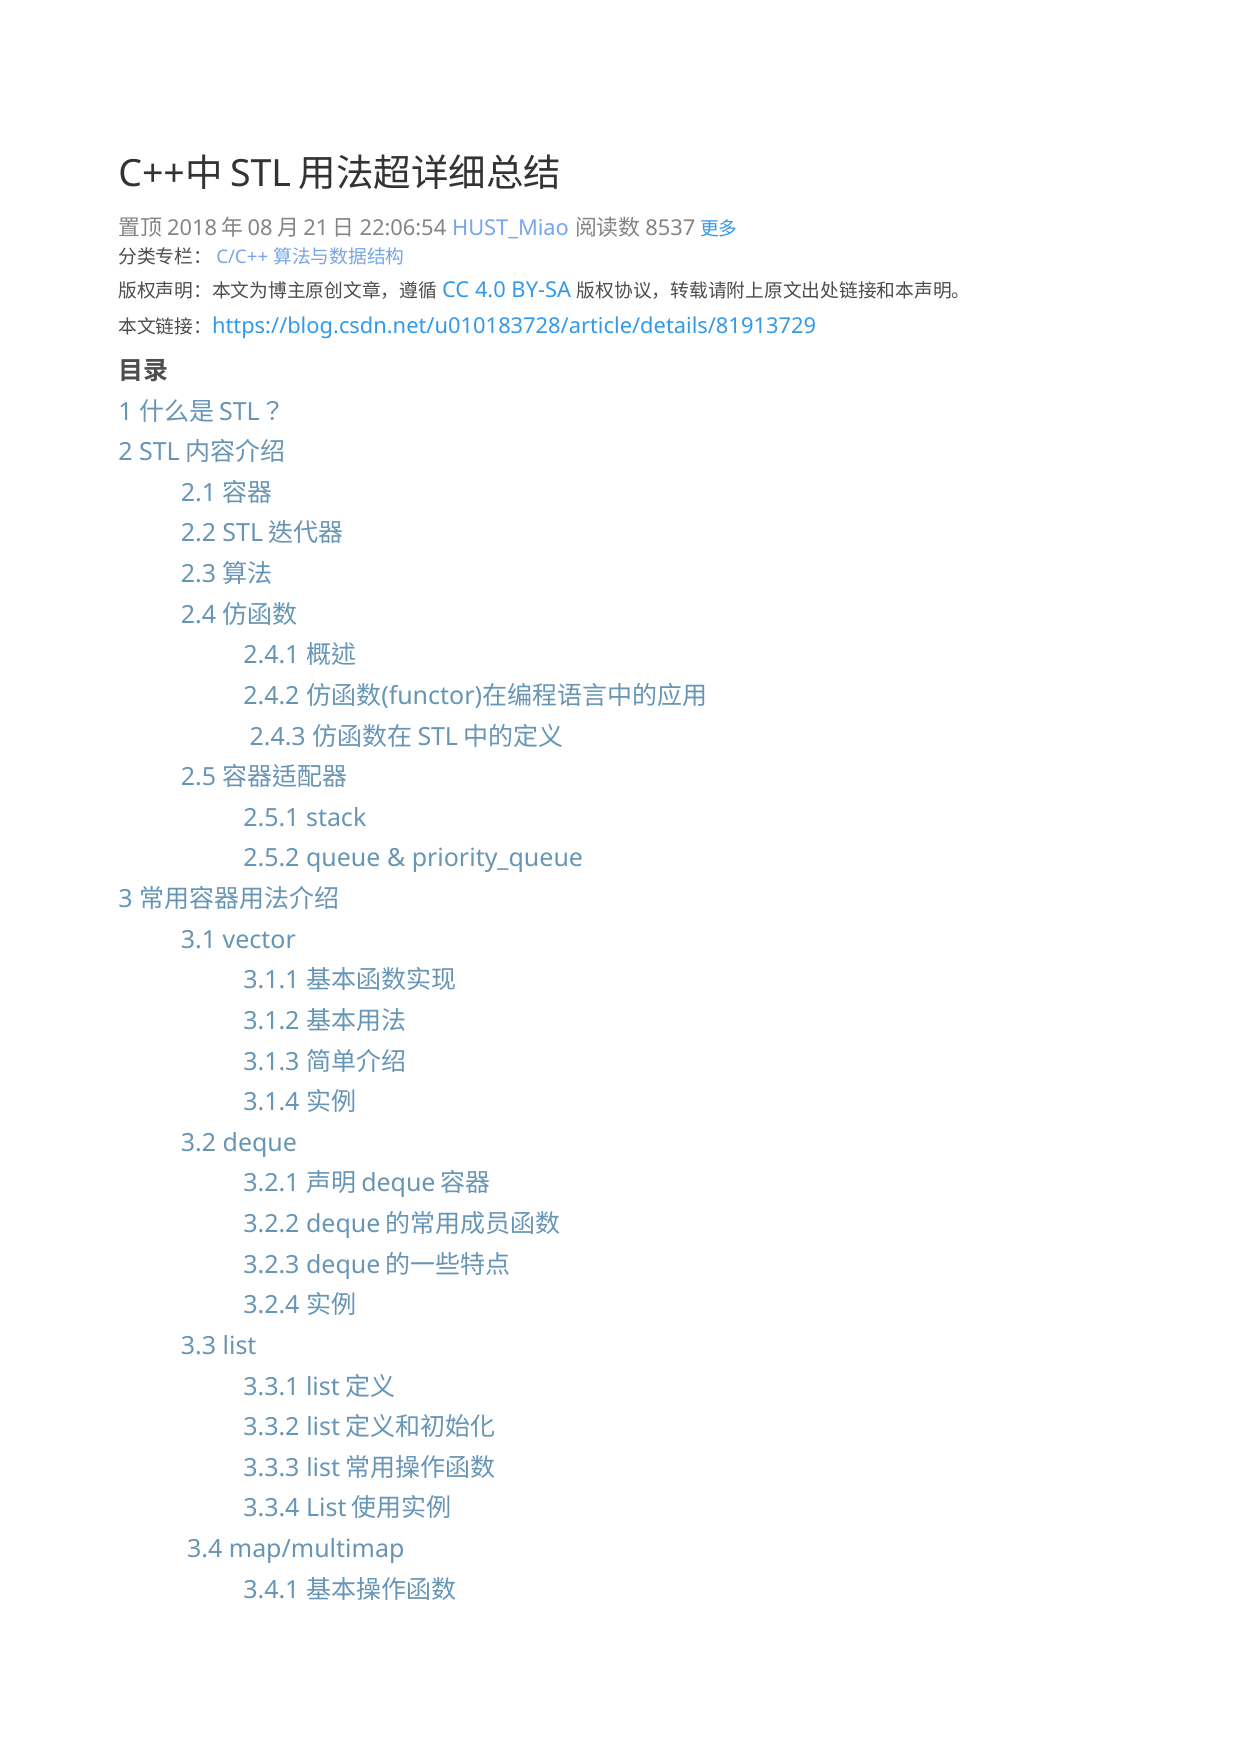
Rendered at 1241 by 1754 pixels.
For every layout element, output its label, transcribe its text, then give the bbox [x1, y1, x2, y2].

text 2.4.3 仿函数在STL中的定义 [243, 712, 1122, 752]
text 3.4.1 基本操作函数 [243, 1565, 1122, 1605]
subtitle C++中STL用法超详细总结 [118, 143, 1122, 198]
text 3 常用容器用法介绍 [118, 874, 1122, 915]
text 置顶 2018年08月21日 22:06:54 HUST_Miao 阅读数 8537更多 [118, 210, 1100, 242]
text 分类专栏： C/C++ 算法与数据结构 [118, 242, 1084, 269]
text 2.4 仿函数 [181, 590, 1122, 630]
text 2.3 算法 [181, 549, 1122, 590]
text 3.2 deque [181, 1118, 1122, 1158]
text 3.3.4 List使用实例 [243, 1483, 1122, 1524]
text 3.3.1 list定义 [243, 1362, 1122, 1402]
text 3.2.1 声明deque容器 [243, 1158, 1122, 1199]
text 3.1.3 简单介绍 [243, 1037, 1122, 1077]
text 3.3.3 list常用操作函数 [243, 1443, 1122, 1483]
text 2 STL内容介绍 [118, 427, 1122, 468]
text 3.1.2 基本用法 [243, 996, 1122, 1037]
text 本文链接：https://blog.csdn.net/u010183728/article/details/81913729 [118, 310, 1122, 340]
text 2.1 容器 [181, 468, 1122, 508]
text 2.4.1 概述 [243, 630, 1122, 671]
text 2.2 STL迭代器 [181, 508, 1122, 549]
text 3.1.4 实例 [243, 1077, 1122, 1118]
text 1 什么是STL？ [118, 387, 1122, 427]
text 3.1.1 基本函数实现 [243, 955, 1122, 996]
text 3.2.2 deque的常用成员函数 [243, 1199, 1122, 1240]
text 3.2.3 deque的一些特点 [243, 1240, 1122, 1280]
text 3.3.2 list定义和初始化 [243, 1402, 1122, 1443]
text 3.1 vector [181, 915, 1122, 955]
text 2.5.1 stack [243, 793, 1122, 833]
text 2.4.2 仿函数(functor)在编程语言中的应用 [243, 671, 1122, 712]
text 目录 [118, 346, 1122, 387]
text 3.2.4 实例 [243, 1280, 1122, 1321]
text 2.5 容器适配器 [181, 752, 1122, 793]
text 3.3 list [181, 1321, 1122, 1362]
text 2.5.2 queue & priority_queue [243, 833, 1122, 874]
text 3.4 map/multimap [181, 1524, 1122, 1565]
text 版权声明：本文为博主原创文章，遵循 CC 4.0 BY-SA 版权协议，转载请附上原文出处链接和本声明。 [118, 274, 1122, 304]
